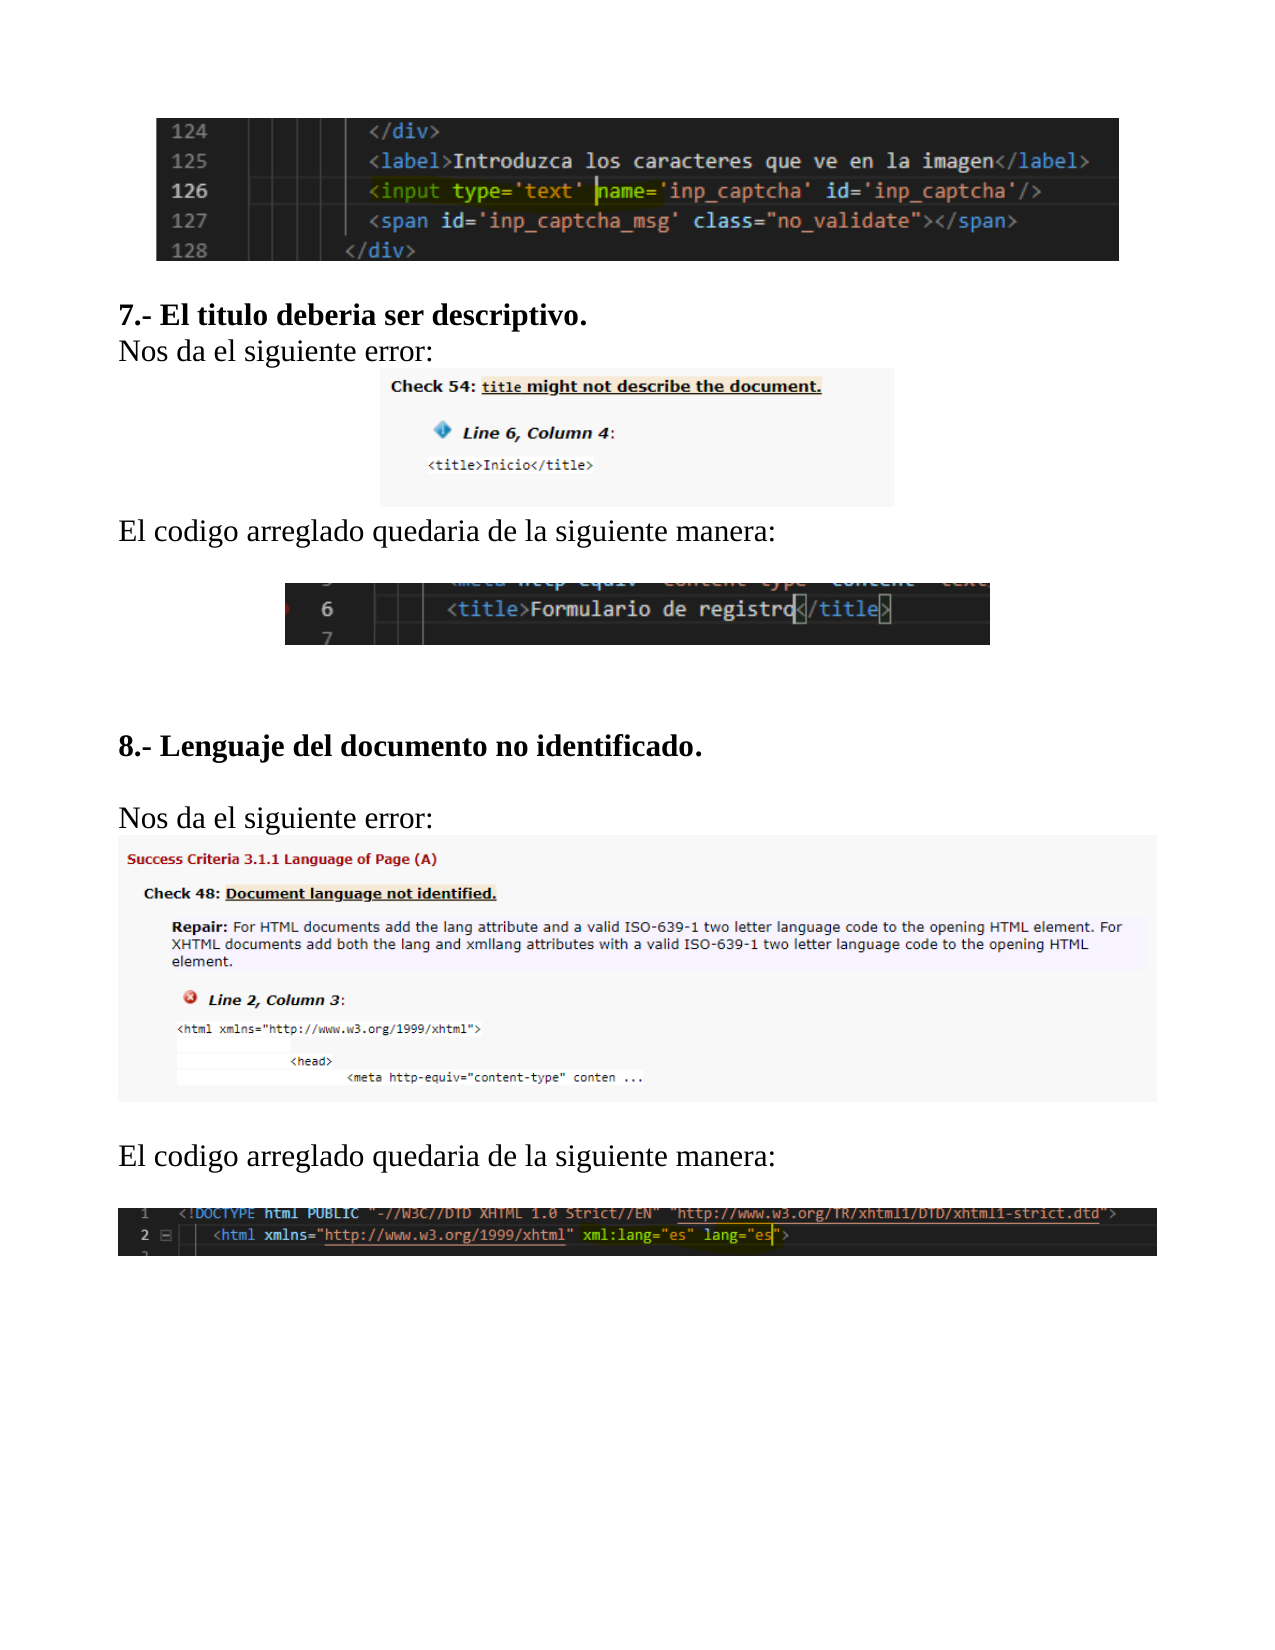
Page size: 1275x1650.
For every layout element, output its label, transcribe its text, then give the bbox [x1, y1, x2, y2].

picture [118, 1208, 1157, 1256]
text El codigo arreglado quedaria de la siguiente manera: [118, 1137, 1157, 1173]
picture [156, 118, 1119, 261]
picture [118, 835, 1157, 1102]
picture [285, 583, 990, 645]
picture [380, 368, 895, 507]
text Nos da el siguiente error: [118, 799, 1157, 835]
text 8.- Lenguaje del documento no identificado. [118, 727, 1157, 763]
text Nos da el siguiente error: [118, 332, 1157, 368]
text El codigo arreglado quedaria de la siguiente manera: [118, 512, 1157, 548]
text 7.- El titulo deberia ser descriptivo. [118, 296, 1157, 332]
